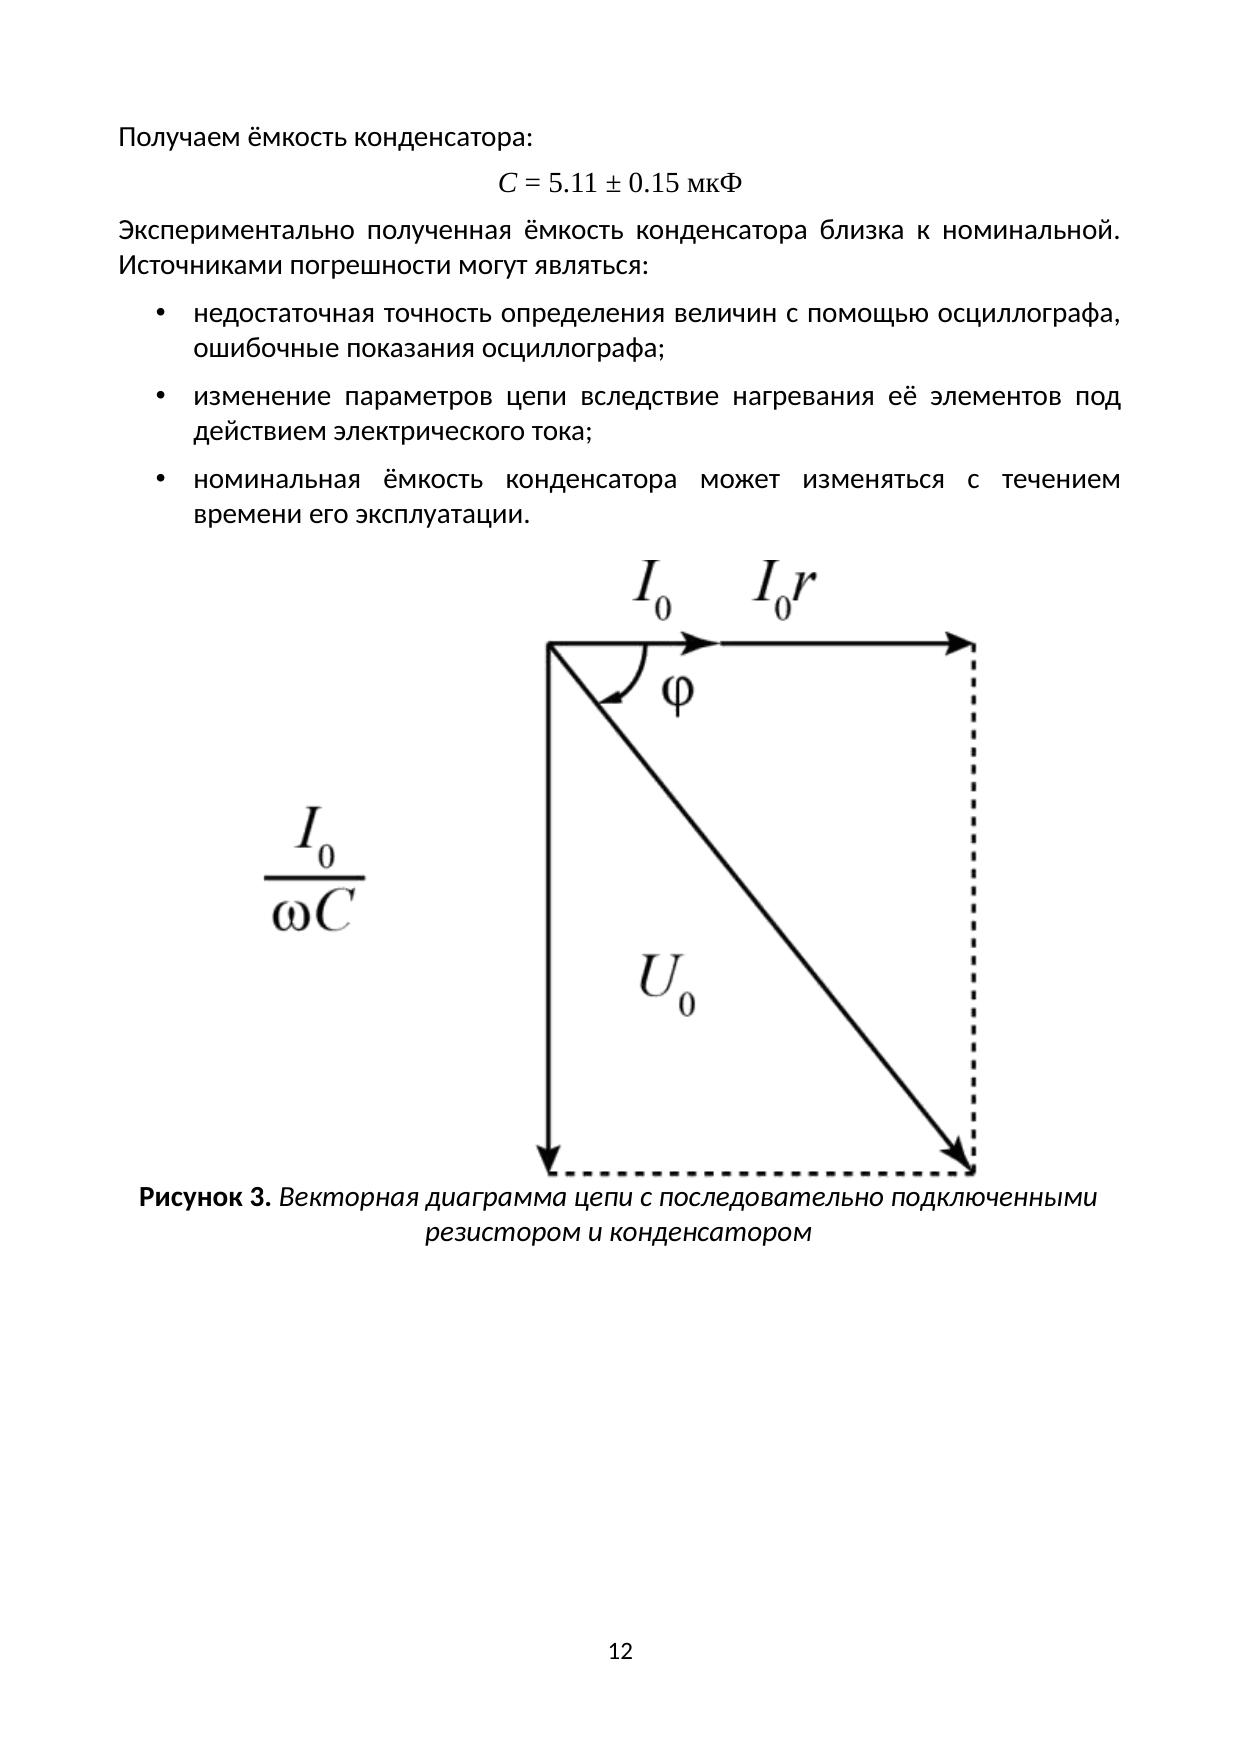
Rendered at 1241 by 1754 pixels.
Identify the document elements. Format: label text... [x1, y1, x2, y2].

text C = 5.11 ± 0.15 мкФ [118, 166, 1122, 199]
text Экспериментально полученная ёмкость конденсатора близка к номинальной. Источниками погрешности могут являться: [118, 211, 1122, 282]
picture [263, 560, 977, 1178]
text Рисунок 3. Векторная диаграмма цепи с последовательно подключенными резистором и конденсатором [118, 561, 1122, 1249]
list недостаточная точность определения величин с помощью осциллографа, ошибочные показания осциллографа; [156, 294, 1122, 365]
list номинальная ёмкость конденсатора может изменяться с течением времени его эксплуатации. [156, 460, 1122, 531]
list изменение параметров цепи вследствие нагревания её элементов под действием электрического тока; [156, 377, 1122, 448]
text Получаем ёмкость конденсатора: [118, 118, 1122, 154]
